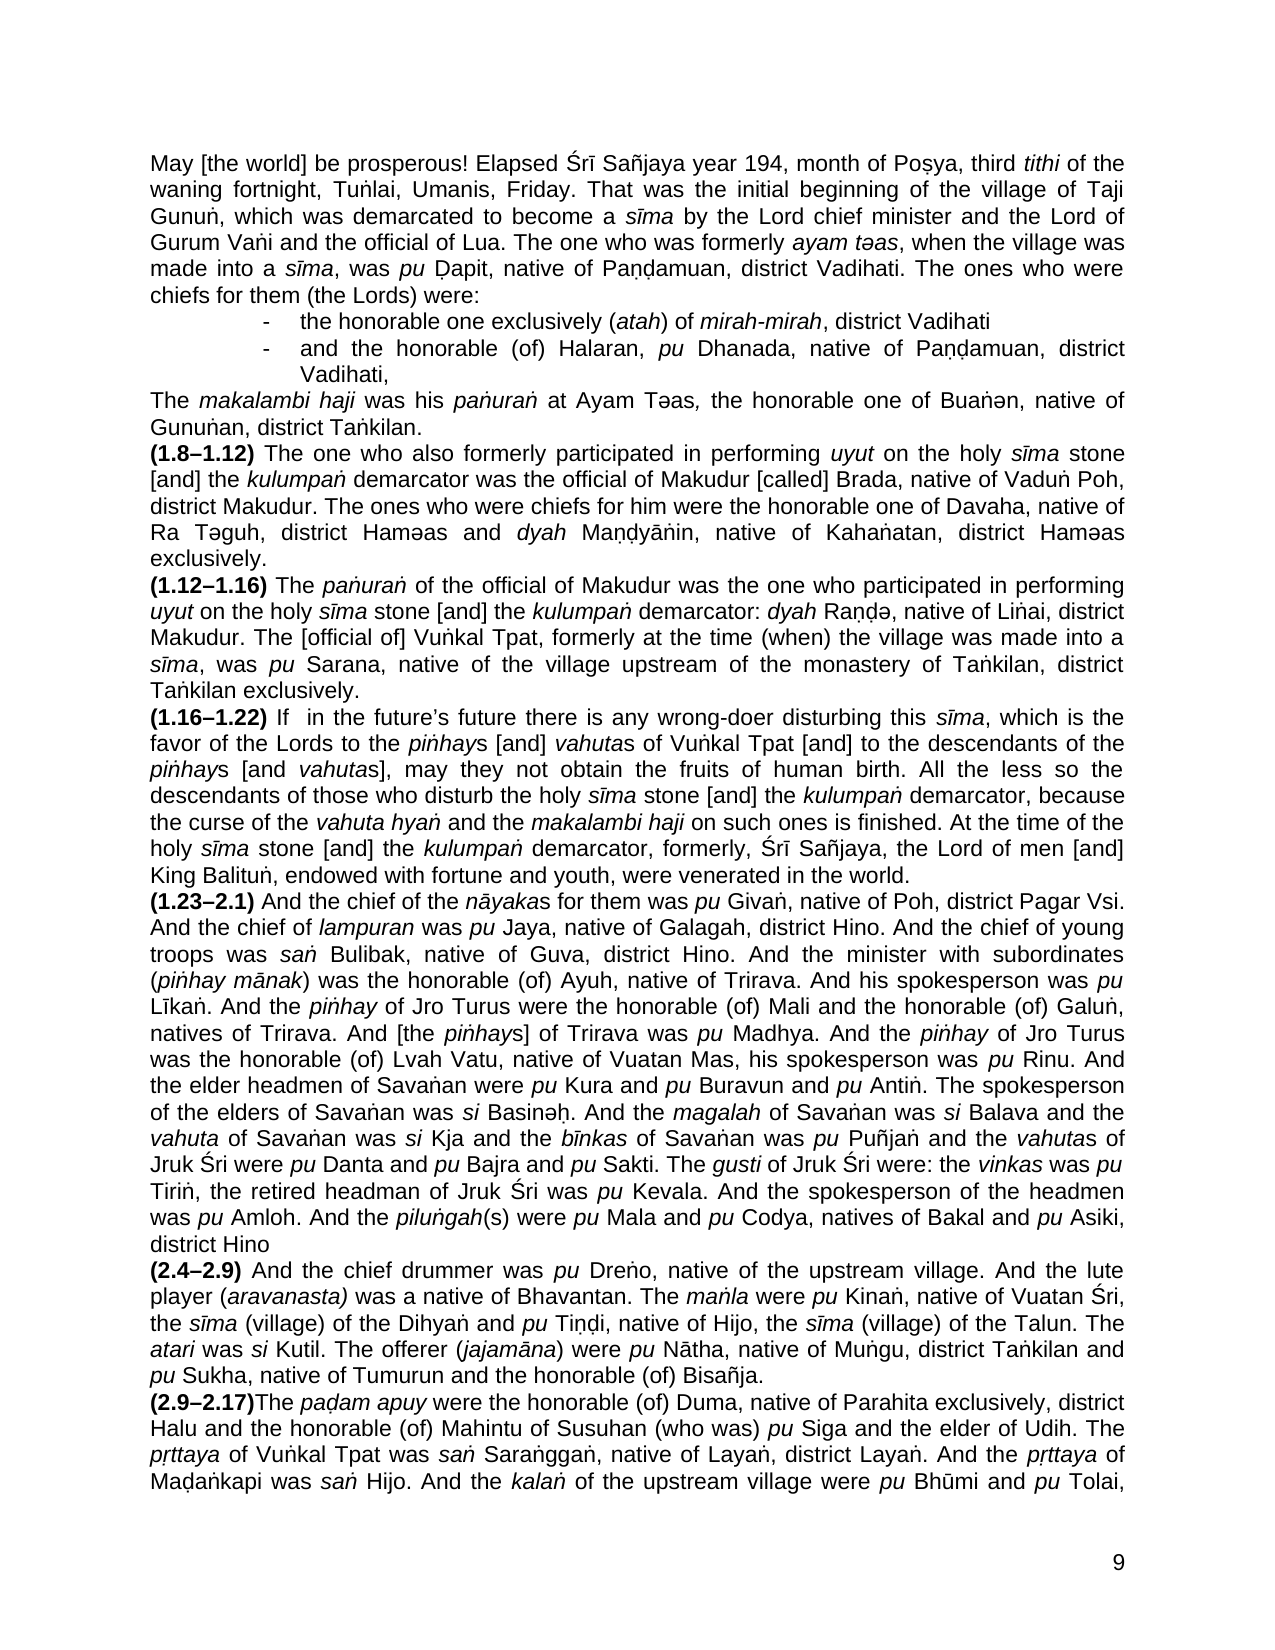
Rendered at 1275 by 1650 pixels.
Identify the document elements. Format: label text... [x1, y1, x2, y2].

text (1.8–1.12) The one who also formerly participated in performing uyut on the holy sīma stone [and] the kulumpaṅ demarcator was the official of Makudur [called] Brada, native of Vaduṅ Poh, district Makudur. The ones who were chiefs for him were the honorable one of Davaha, native of Ra Təguh, district Haməas and dyah Maṇḍyāṅin, native of Kahaṅatan, district Haməas exclusively. [150, 440, 1125, 572]
text (1.12–1.16) The paṅuraṅ of the official of Makudur was the one who participated in performing uyut on the holy sīma stone [and] the kulumpaṅ demarcator: dyah Raṇḍə, native of Liṅai, district Makudur. The [official of] Vuṅkal Tpat, formerly at the time (when) the village was made into a sīma, was pu Sarana, native of the village upstream of the monastery of Taṅkilan, district Taṅkilan exclusively. [150, 572, 1125, 703]
text (2.9–2.17)The paḍam apuy were the honorable (of) Duma, native of Parahita exclusively, district Halu and the honorable (of) Mahintu of Susuhan (who was) pu Siga and the elder of Udih. The pṛttaya of Vuṅkal Tpat was saṅ Saraṅggaṅ, native of Layaṅ, district Layaṅ. And the pṛttaya of Maḍaṅkapi was saṅ Hijo. And the kalaṅ of the upstream village were pu Bhūmi and pu Tolai, [150, 1389, 1125, 1494]
list and the honorable (of) Halaran, pu Dhanada, native of Paṇḍamuan, district Vadihati, [262, 334, 1125, 387]
list the honorable one exclusively (atah) of mirah-mirah, district Vadihati [262, 308, 1125, 334]
text (2.4–2.9) And the chief drummer was pu Dreṅo, native of the upstream village. And the lute player (aravanasta) was a native of Bhavantan. The maṅla were pu Kinaṅ, native of Vuatan Śri, the sīma (village) of the Dihyaṅ and pu Tiṇḍi, native of Hijo, the sīma (village) of the Talun. The atari was si Kutil. The offerer (jajamāna) were pu Nātha, native of Muṅgu, district Taṅkilan and pu Sukha, native of Tumurun and the honorable (of) Bisañja. [150, 1257, 1125, 1389]
text (1.16–1.22) If in the future’s future there is any wrong-doer disturbing this sīma, which is the favor of the Lords to the piṅhays [and] vahutas of Vuṅkal Tpat [and] to the descendants of the piṅhays [and vahutas], may they not obtain the fruits of human birth. All the less so the descendants of those who disturb the holy sīma stone [and] the kulumpaṅ demarcator, because the curse of the vahuta hyaṅ and the makalambi haji on such ones is finished. At the time of the holy sīma stone [and] the kulumpaṅ demarcator, formerly, Śrī Sañjaya, the Lord of men [and] King Balituṅ, endowed with fortune and youth, were venerated in the world. [150, 703, 1125, 888]
text May [the world] be prosperous! Elapsed Śrī Sañjaya year 194, month of Poṣya, third tithi of the waning fortnight, Tuṅlai, Umanis, Friday. That was the initial beginning of the village of Taji Gunuṅ, which was demarcated to become a sīma by the Lord chief minister and the Lord of Gurum Vaṅi and the official of Lua. The one who was formerly ayam təas, when the village was made into a sīma, was pu Ḍapit, native of Paṇḍamuan, district Vadihati. The ones who were chiefs for them (the Lords) were: [150, 150, 1125, 308]
text The makalambi haji was his paṅuraṅ at Ayam Təas, the honorable one of Buaṅən, native of Gunuṅan, district Taṅkilan. [150, 387, 1125, 440]
text (1.23–2.1) And the chief of the nāyakas for them was pu Givaṅ, native of Poh, district Pagar Vsi. And the chief of lampuran was pu Jaya, native of Galagah, district Hino. And the chief of young troops was saṅ Bulibak, native of Guva, district Hino. And the minister with subordinates (piṅhay mānak) was the honorable (of) Ayuh, native of Trirava. And his spokesperson was pu Līkaṅ. And the piṅhay of Jro Turus were the honorable (of) Mali and the honorable (of) Galuṅ, natives of Trirava. And [the piṅhays] of Trirava was pu Madhya. And the piṅhay of Jro Turus was the honorable (of) Lvah Vatu, native of Vuatan Mas, his spokesperson was pu Rinu. And the elder headmen of Savaṅan were pu Kura and pu Buravun and pu Antiṅ. The spokesperson of the elders of Savaṅan was si Basinəḥ. And the magalah of Savaṅan was si Balava and the vahuta of Savaṅan was si Kja and the bīnkas of Savaṅan was pu Puñjaṅ and the vahutas of Jruk Śri were pu Danta and pu Bajra and pu Sakti. The gusti of Jruk Śri were: the vinkas was pu Tiriṅ, the retired headman of Jruk Śri was pu Kevala. And the spokesperson of the headmen was pu Amloh. And the piluṅgah(s) were pu Mala and pu Codya, natives of Bakal and pu Asiki, district Hino [150, 888, 1125, 1257]
